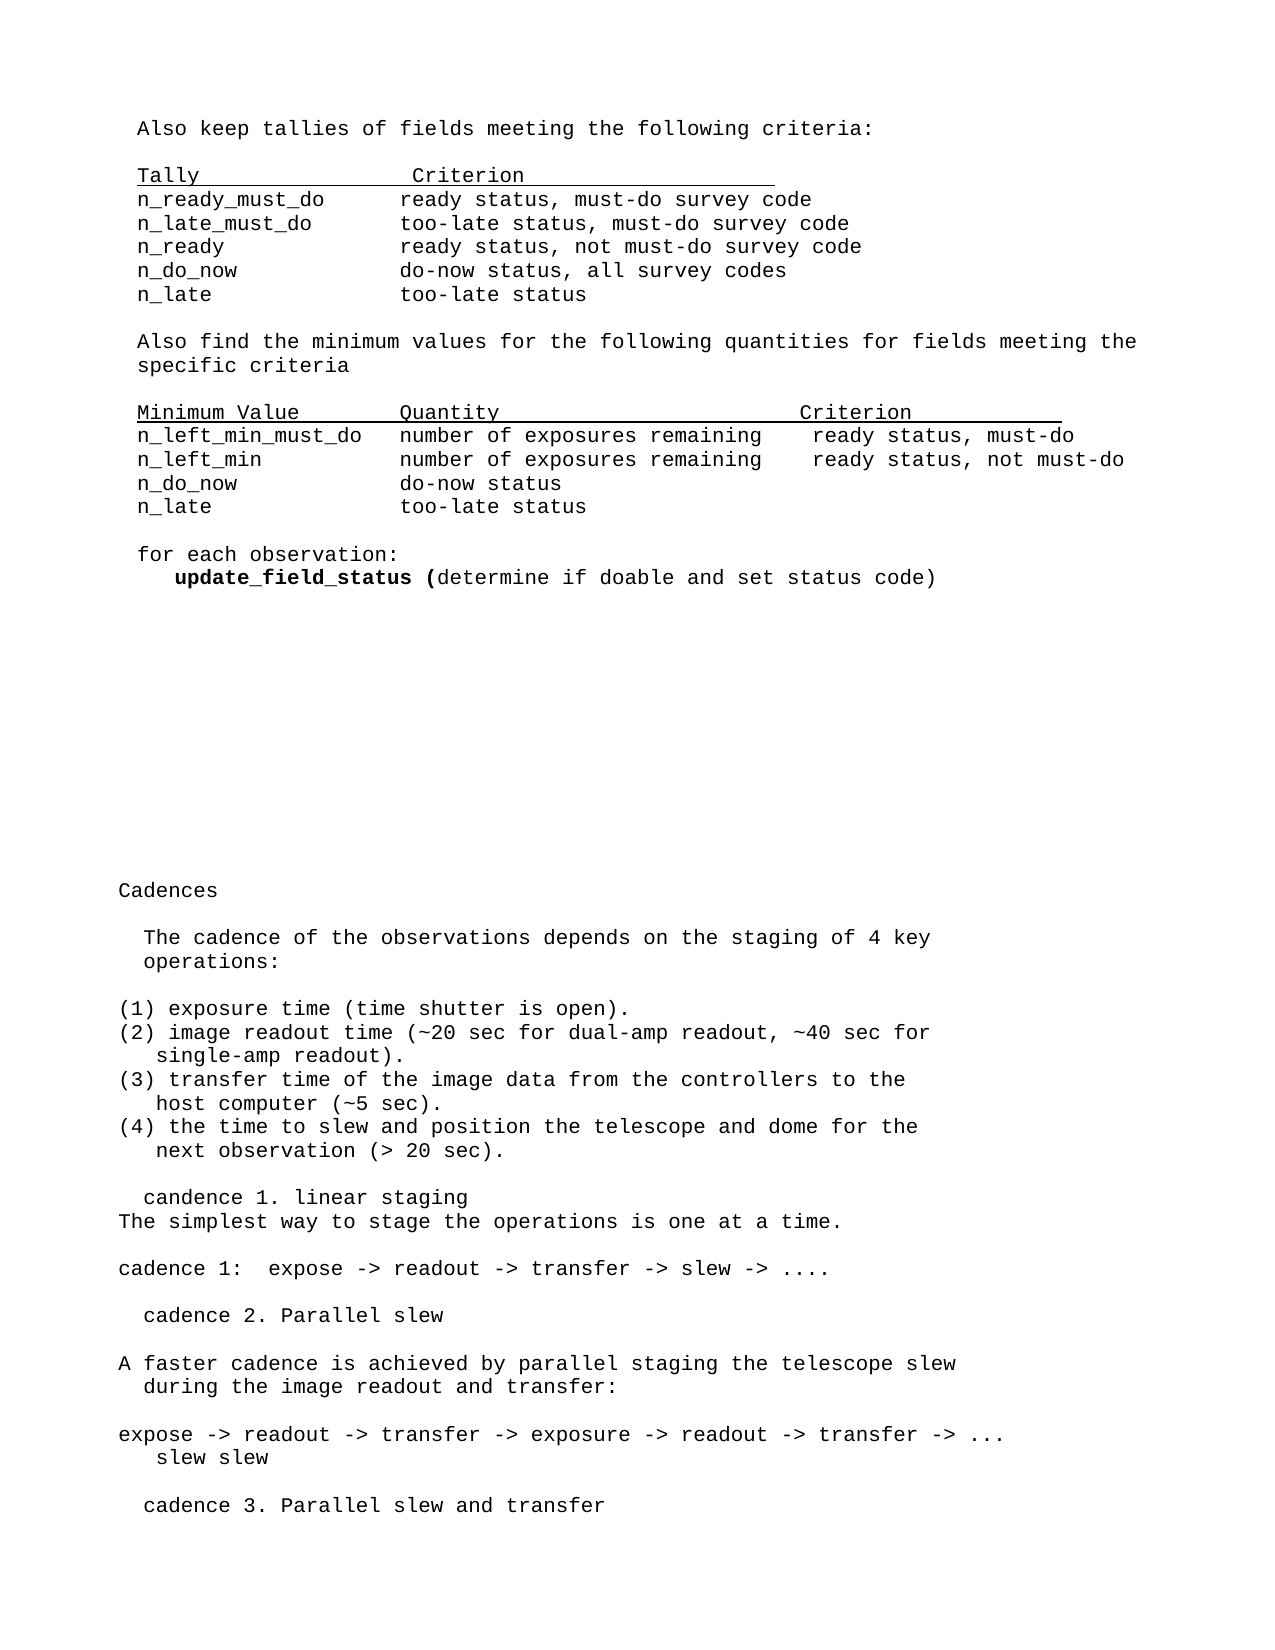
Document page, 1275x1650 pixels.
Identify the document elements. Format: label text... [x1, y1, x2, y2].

text n_ready_must_do ready status, must-do survey code [137, 189, 1157, 213]
text next observation (> 20 sec). [118, 1140, 1157, 1164]
text A faster cadence is achieved by parallel staging the telescope slew [118, 1353, 1157, 1376]
text n_late too-late status [137, 496, 1157, 520]
text cadence 3. Parallel slew and transfer [118, 1495, 1157, 1518]
text (3) transfer time of the image data from the controllers to the [118, 1069, 1157, 1093]
text during the image readout and transfer: [118, 1376, 1157, 1400]
text cadence 1: expose -> readout -> transfer -> slew -> .... [118, 1258, 1157, 1282]
text Minimum Value Quantity Criterion [137, 402, 1157, 426]
text (2) image readout time (~20 sec for dual-amp readout, ~40 sec for [118, 1022, 1157, 1045]
text cadence 2. Parallel slew [118, 1306, 1157, 1329]
text slew slew [118, 1447, 1157, 1471]
text n_left_min number of exposures remaining ready status, not must-do [137, 449, 1157, 473]
text (4) the time to slew and position the telescope and dome for the [118, 1116, 1157, 1140]
text Also find the minimum values for the following quantities for fields meeting the specific criteria [137, 331, 1157, 378]
text host computer (~5 sec). [118, 1093, 1157, 1116]
text update_field_status (determine if doable and set status code) [137, 567, 1157, 591]
text n_do_now do-now status [137, 473, 1157, 496]
text expose -> readout -> transfer -> exposure -> readout -> transfer -> ... [118, 1424, 1157, 1447]
text The cadence of the observations depends on the staging of 4 key [118, 927, 1157, 951]
text Also keep tallies of fields meeting the following criteria: [137, 118, 1157, 142]
text n_ready ready status, not must-do survey code [137, 236, 1157, 260]
text n_do_now do-now status, all survey codes [137, 260, 1157, 284]
text n_late_must_do too-late status, must-do survey code [137, 213, 1157, 236]
text Cadences [118, 880, 1157, 903]
text n_late too-late status [137, 284, 1157, 307]
text operations: [118, 951, 1157, 974]
text candence 1. linear staging [118, 1187, 1157, 1211]
text The simplest way to stage the operations is one at a time. [118, 1211, 1157, 1234]
text (1) exposure time (time shutter is open). [118, 998, 1157, 1022]
text Tally Criterion [137, 165, 1157, 189]
text for each observation: [137, 544, 1157, 567]
text single-amp readout). [118, 1045, 1157, 1069]
text n_left_min_must_do number of exposures remaining ready status, must-do [137, 426, 1157, 449]
